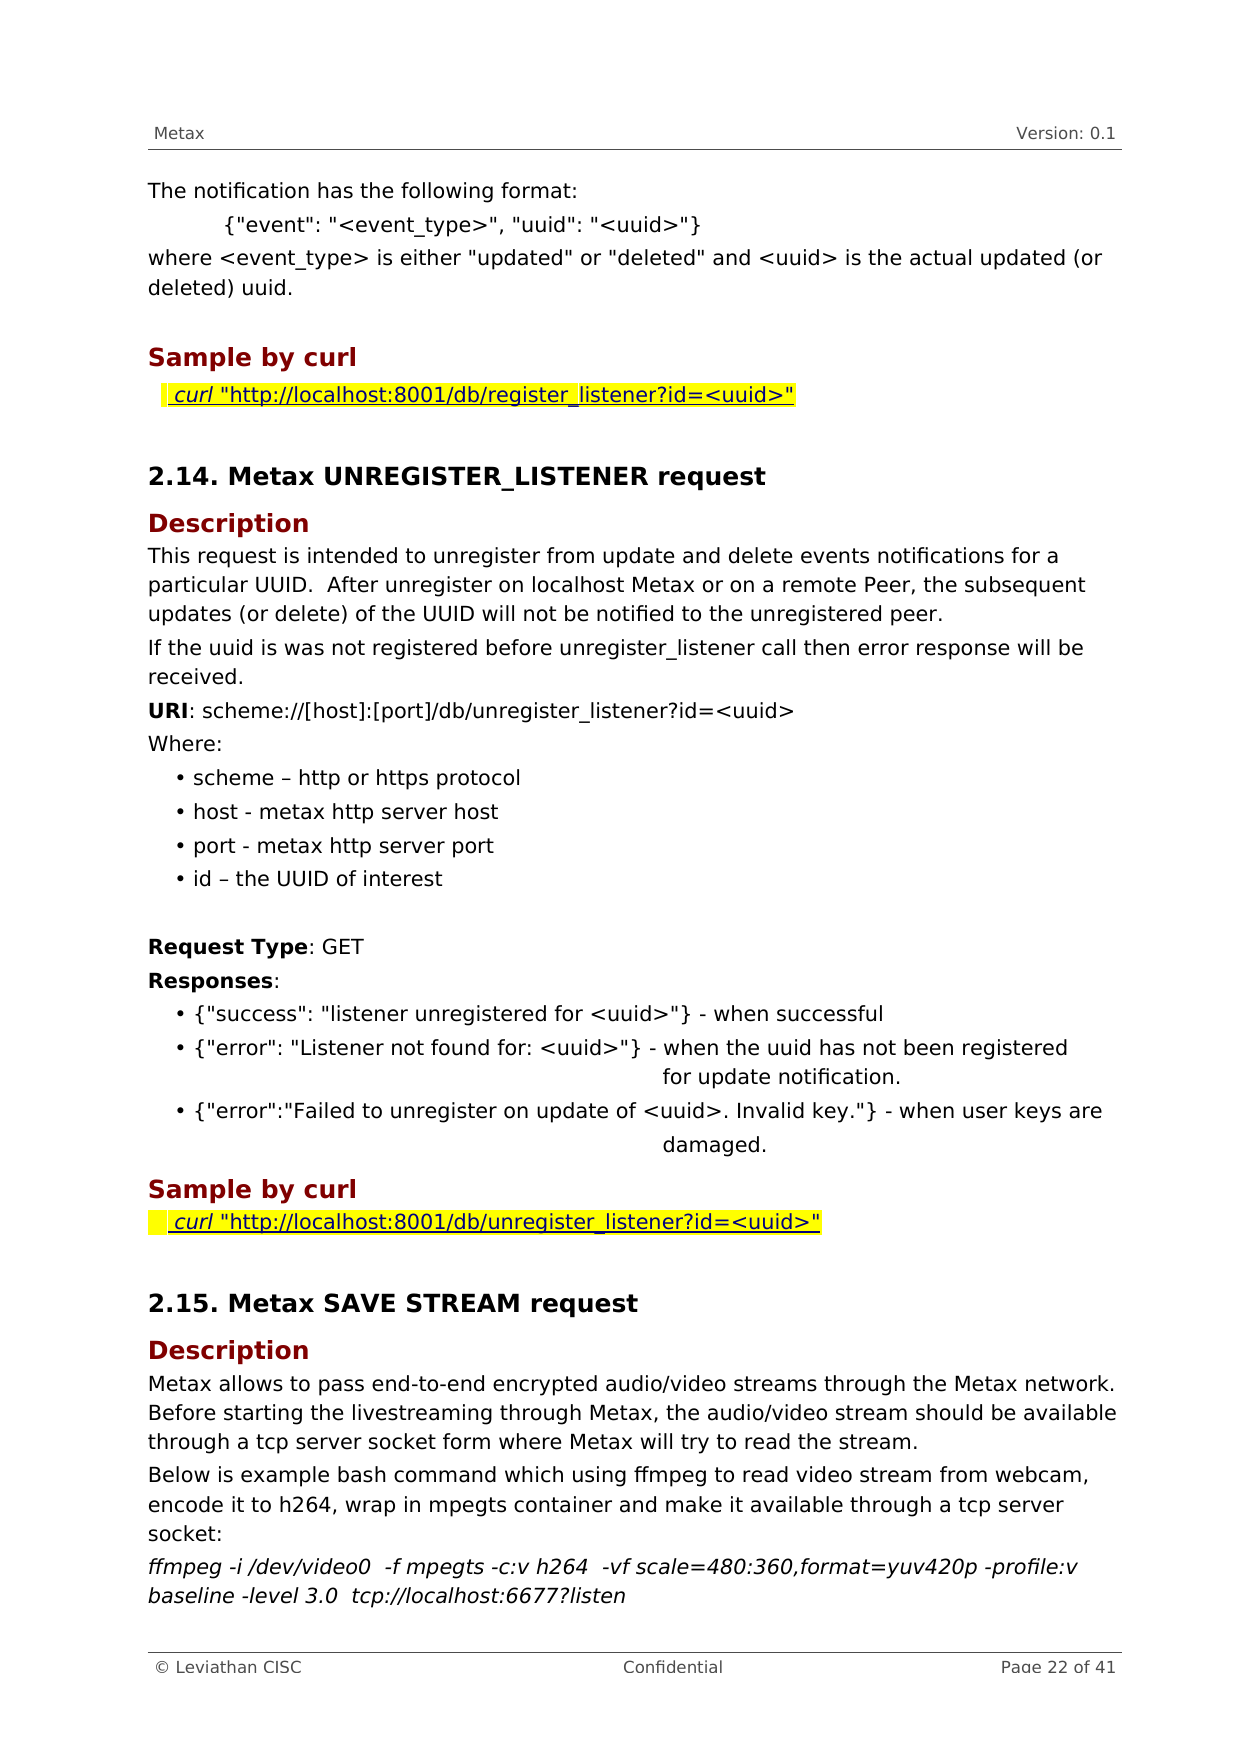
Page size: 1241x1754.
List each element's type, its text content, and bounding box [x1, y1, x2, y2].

text This request is intended to unregister from update and delete events notifications for a particular UUID. After unregister on localhost Metax or on a remote Peer, the subsequent updates (or delete) of the UUID will not be notified to the unregistered peer. [148, 544, 1122, 626]
text Request Type: GET [148, 935, 1122, 959]
text damaged. [148, 1133, 1122, 1157]
text Sample by curl [148, 343, 1122, 372]
text • {"success": "listener unregistered for <uuid>"} - when successful [148, 1002, 1122, 1027]
text • id – the UUID of interest [148, 867, 1122, 892]
text ffmpeg -i /dev/video0 -f mpegts -c:v h264 -vf scale=480:360,format=yuv420p -profile:v baseline -level 3.0 tcp://localhost:6677?listen [148, 1555, 1122, 1609]
subtitle Description [148, 509, 1122, 538]
text • port - metax http server port [148, 834, 1122, 858]
text URI: scheme://[host]:[port]/db/unregister_listener?id=<uuid> [148, 699, 1122, 723]
text curl "http://localhost:8001/db/register_listener?id=<uuid>" [148, 383, 1122, 407]
text • {"error":"Failed to unregister on update of <uuid>. Invalid key."} - when user keys are [148, 1099, 1122, 1123]
text • {"error": "Listener not found for: <uuid>"} - when the uuid has not been registered for update notification. [148, 1036, 1122, 1089]
text where <event_type> is either "updated" or "deleted" and <uuid> is the actual updated (or deleted) uuid. [148, 246, 1122, 300]
text The notification has the following format: [148, 179, 1122, 203]
text Responses: [148, 969, 1122, 993]
text • host - metax http server host [148, 800, 1122, 824]
text If the uuid is was not registered before unregister_listener call then error response will be received. [148, 636, 1122, 689]
text Metax allows to pass end-to-end encrypted audio/video streams through the Metax network. Before starting the livestreaming through Metax, the audio/video stream should be available through a tcp server socket form where Metax will try to read the stream. [148, 1372, 1122, 1454]
text Where: [148, 732, 1122, 757]
subtitle Metax SAVE STREAM request [148, 1290, 1122, 1319]
text Below is example bash command which using ffmpeg to read video stream from webcam, encode it to h264, wrap in mpegts container and make it available through a tcp server socket: [148, 1463, 1122, 1546]
subtitle Sample by curl [148, 1175, 1122, 1204]
text {"event": "<event_type>", "uuid": "<uuid>"} [223, 213, 1122, 237]
text • scheme – http or https protocol [148, 766, 1122, 790]
subtitle Description [148, 1337, 1122, 1366]
subtitle Metax UNREGISTER_LISTENER request [148, 462, 1122, 491]
text curl "http://localhost:8001/db/unregister_listener?id=<uuid>" [148, 1210, 1122, 1235]
